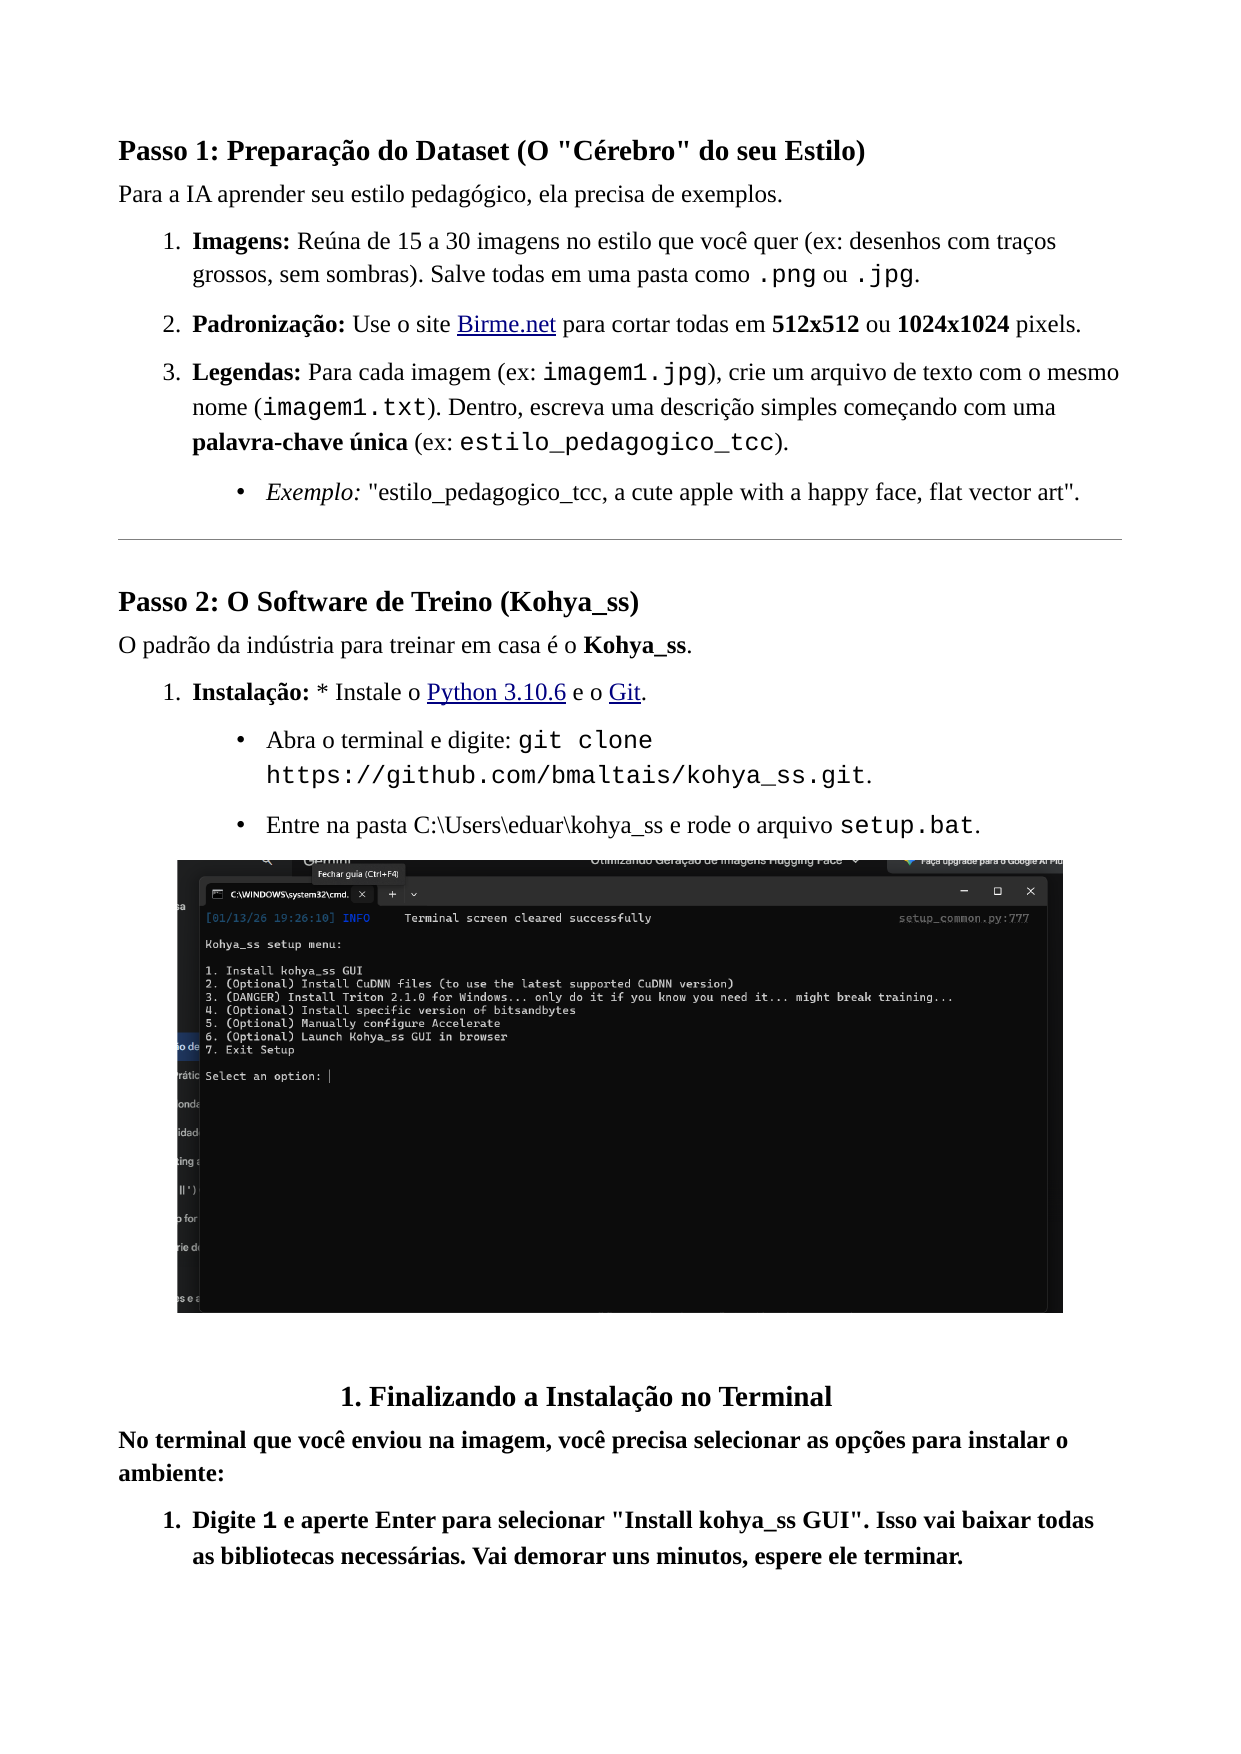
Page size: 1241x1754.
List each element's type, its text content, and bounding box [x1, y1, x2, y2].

list Instalação: * Instale o Python 3.10.6 e o Git. [162, 677, 1122, 706]
list Digite 1 e aperte Enter para selecionar "Install kohya_ss GUI". Isso vai baixar todas as bibliotecas necessárias. Vai demorar uns minutos, espere ele terminar. [162, 1506, 1122, 1569]
list Padronização: Use o site Birme.net para cortar todas em 512x512 ou 1024x1024 pixels. [162, 309, 1122, 338]
text O padrão da indústria para treinar em casa é o Kohya_ss. [118, 630, 1122, 658]
list Entre na pasta C:\Users\eduar\kohya_ss e rode o arquivo setup.bat. [236, 810, 1122, 841]
text Para a IA aprender seu estilo pedagógico, ela precisa de exemplos. [118, 179, 1122, 207]
list Abra o terminal e digite: git clone https://github.com/bmaltais/kohya_ss.git. [236, 725, 1122, 791]
subtitle Passo 2: O Software de Treino (Kohya_ss) [118, 584, 1122, 617]
list Exemplo: "estilo_pedagogico_tcc, a cute apple with a happy face, flat vector art". [236, 477, 1122, 506]
list Legendas: Para cada imagem (ex: imagem1.jpg), crie um arquivo de texto com o mesmo nome (imagem1.txt). Dentro, escreva uma descrição simples começando com uma palavra-chave única (ex: estilo_pedagogico_tcc). [162, 357, 1122, 458]
subtitle 1. Finalizando a Instalação no Terminal [310, 1379, 1122, 1412]
picture [177, 860, 1063, 1313]
subtitle Passo 1: Preparação do Dataset (O "Cérebro" do seu Estilo) [118, 133, 1122, 166]
text No terminal que você enviou na imagem, você precisa selecionar as opções para instalar o ambiente: [118, 1425, 1122, 1487]
list Imagens: Reúna de 15 a 30 imagens no estilo que você quer (ex: desenhos com traços grossos, sem sombras). Salve todas em uma pasta como .png ou .jpg. [162, 226, 1122, 290]
